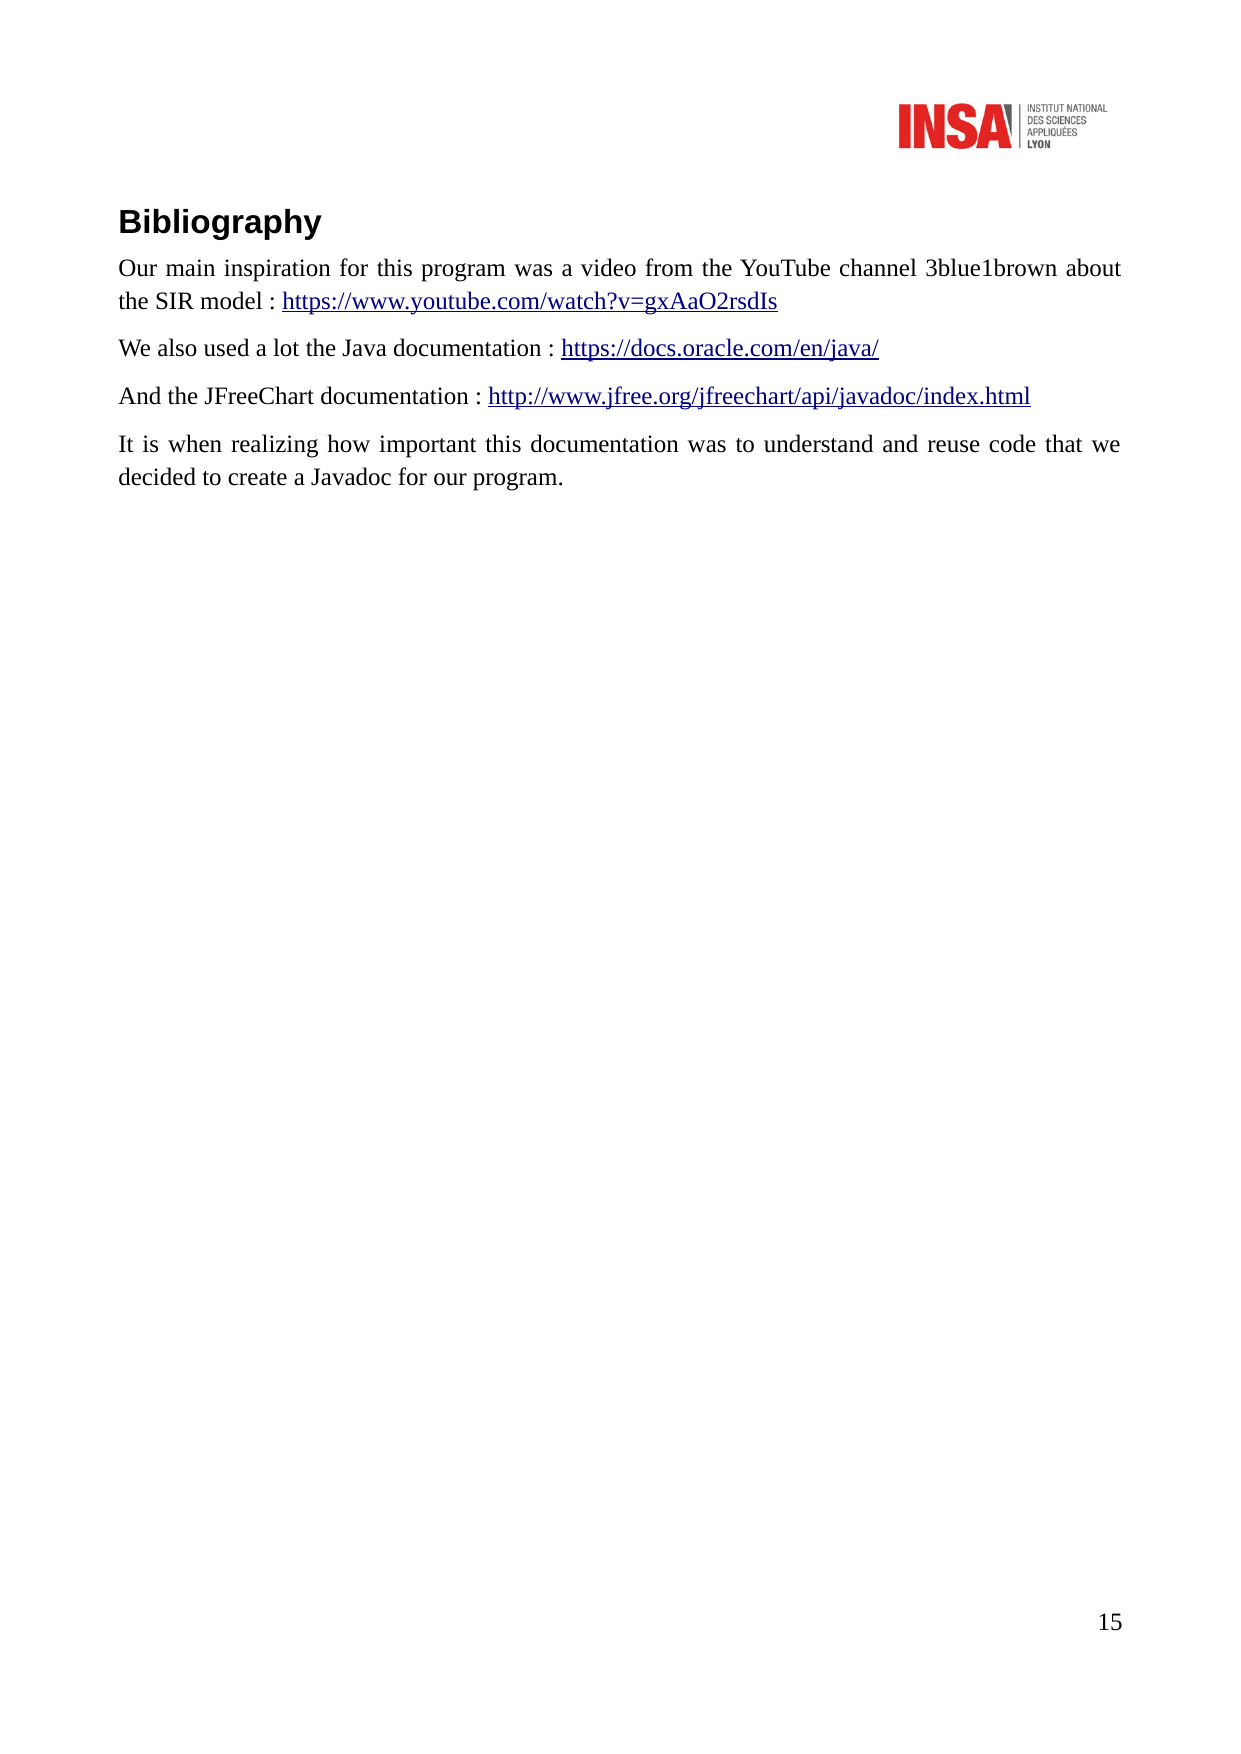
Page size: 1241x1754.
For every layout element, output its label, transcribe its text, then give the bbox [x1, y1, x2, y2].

subtitle Bibliography [118, 202, 1122, 240]
text We also used a lot the Java documentation : https://docs.oracle.com/en/java/ [118, 333, 1122, 362]
text It is when realizing how important this documentation was to understand and reuse code that we decided to create a Javadoc for our program. [118, 429, 1122, 490]
picture [891, 86, 1114, 167]
text Our main inspiration for this program was a video from the YouTube channel 3blue1brown about the SIR model : https://www.youtube.com/watch?v=gxAaO2rsdIs [118, 253, 1122, 314]
text And the JFreeChart documentation : http://www.jfree.org/jfreechart/api/javadoc/index.html [118, 381, 1122, 410]
